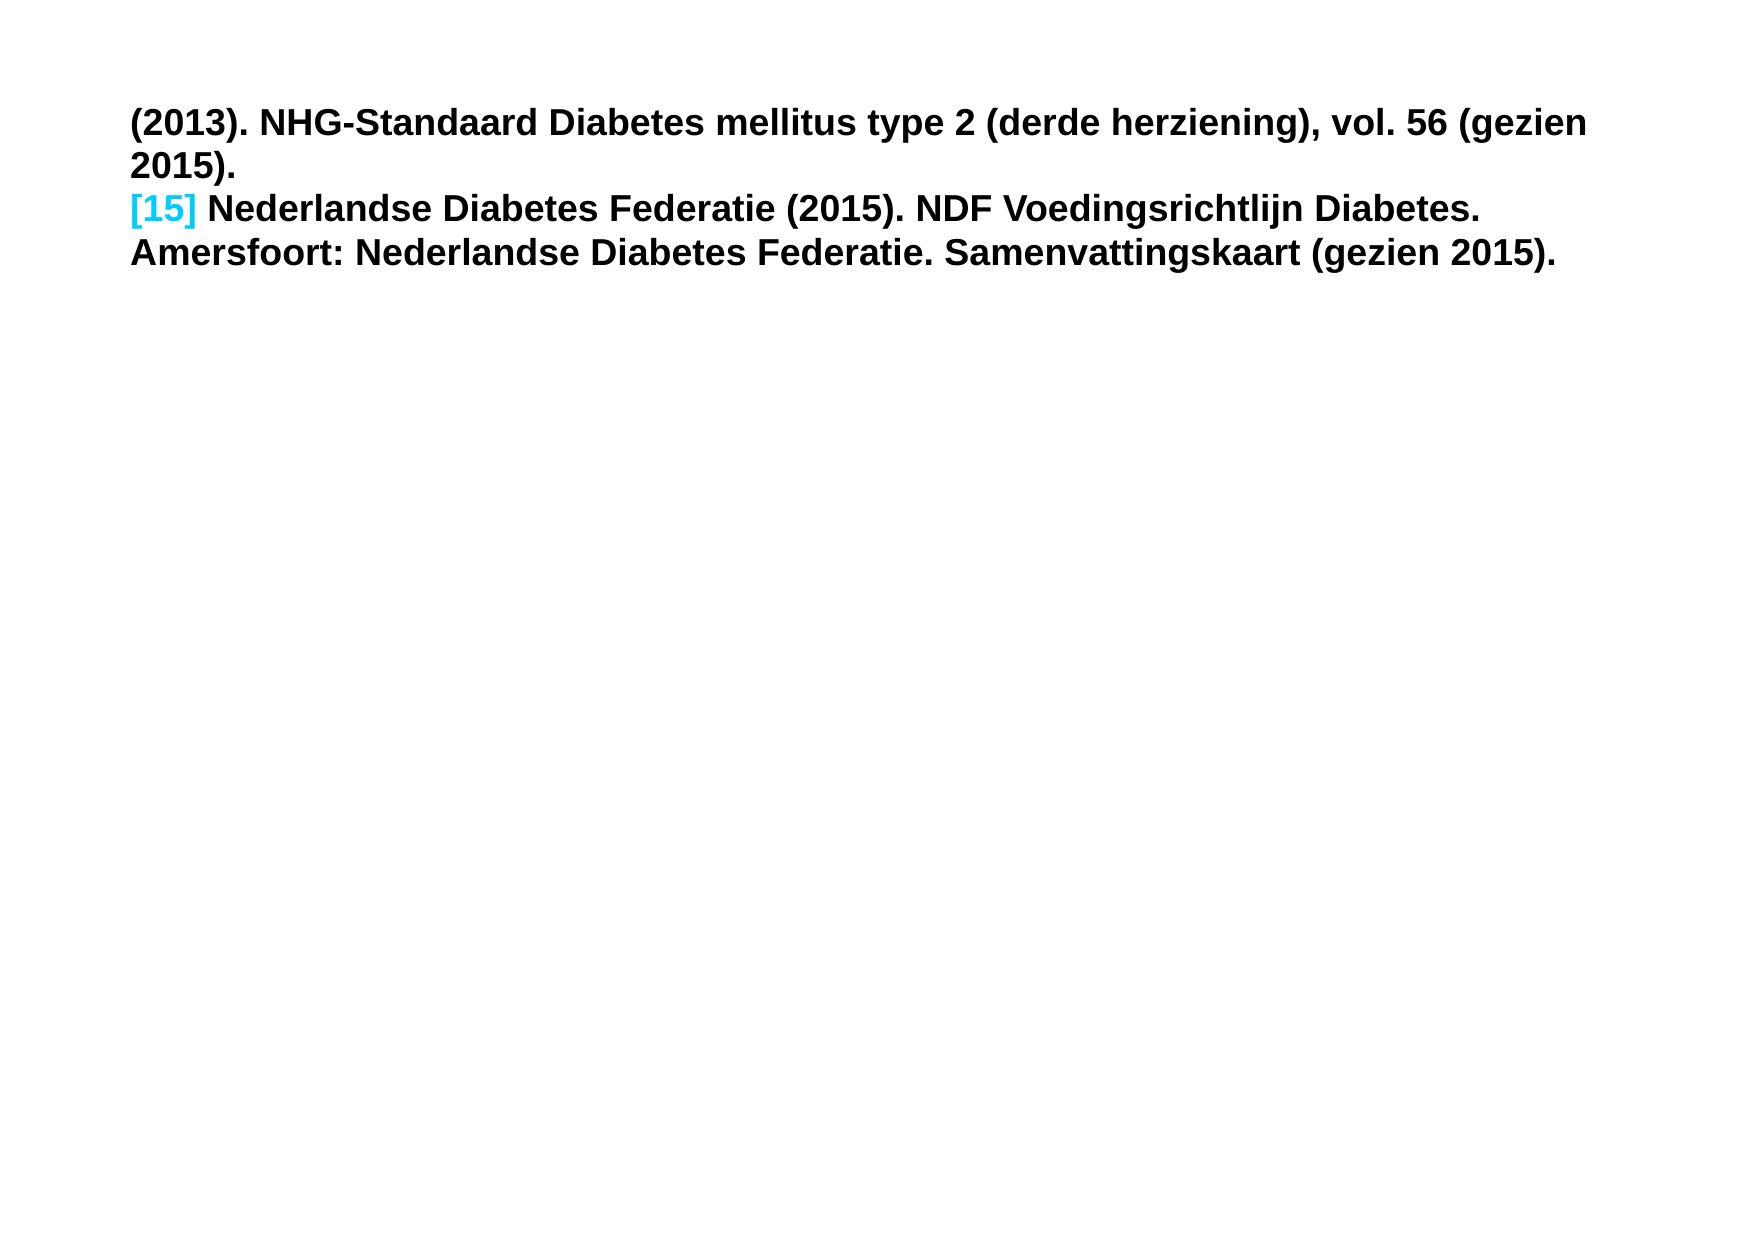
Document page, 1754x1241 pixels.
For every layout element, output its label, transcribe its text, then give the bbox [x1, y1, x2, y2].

subtitle [15] Nederlandse Diabetes Federatie (2015). NDF Voedingsrichtlijn Diabetes. Amersfoort: Nederlandse Diabetes Federatie. Samenvattingskaart (gezien 2015). [130, 187, 1636, 273]
subtitle (2013). NHG-Standaard Diabetes mellitus type 2 (derde herziening), vol. 56 (gezien 2015). [130, 100, 1636, 187]
